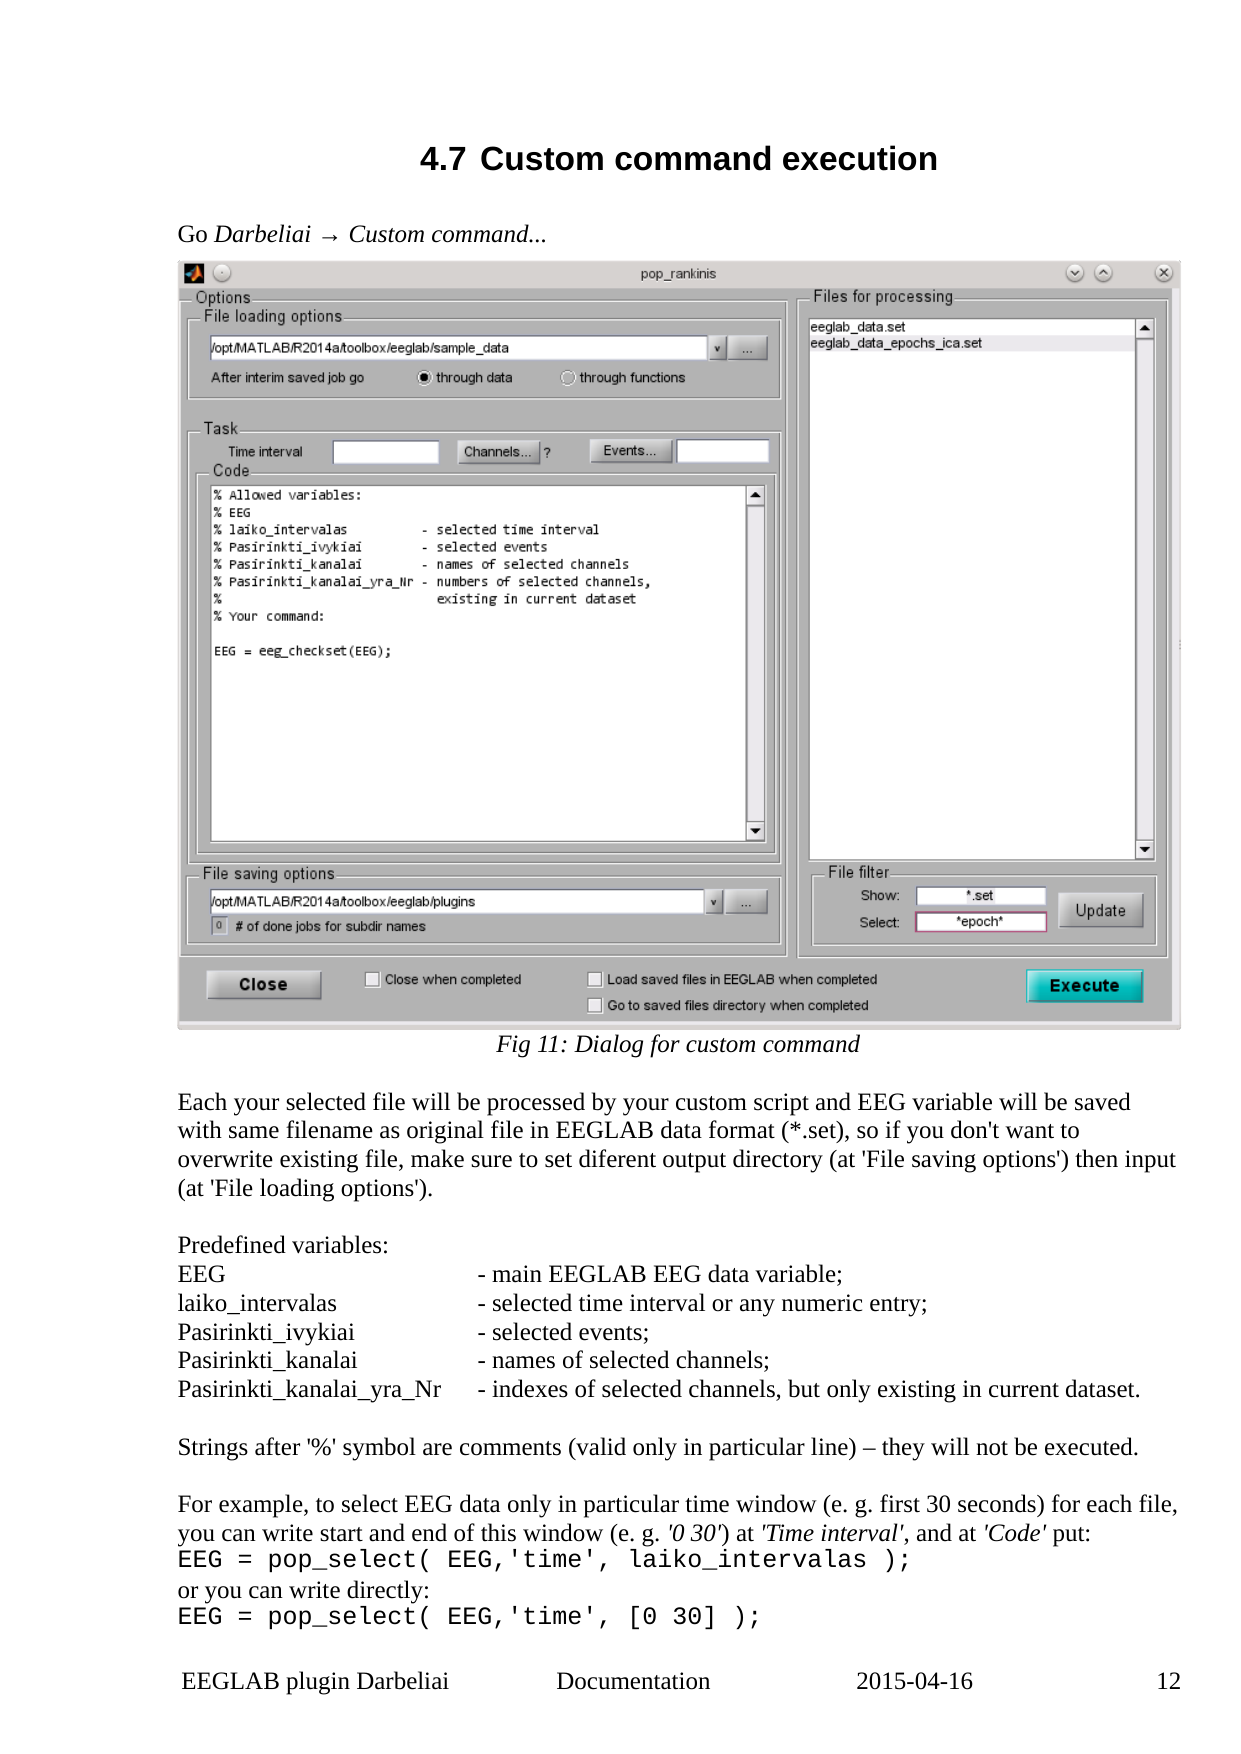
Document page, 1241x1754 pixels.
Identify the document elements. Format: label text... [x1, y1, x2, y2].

text Go Darbeliai → Custom command... [177, 219, 1181, 248]
text Pasirinkti_kanalai - names of selected channels; [177, 1346, 1181, 1374]
text or you can write directly: [177, 1575, 1181, 1604]
subtitle Custom command execution [177, 139, 1181, 178]
text EEG - main EEGLAB EEG data variable; [177, 1259, 1181, 1288]
text Strings after '%' symbol are comments (valid only in particular line) – they will not be executed. [177, 1432, 1181, 1461]
text Fig 11: Dialog for custom command [177, 1030, 1181, 1058]
text For example, to select EEG data only in particular time window (e. g. first 30 seconds) for each file, you can write start and end of this window (e. g. '0 30') at 'Time interval', and at 'Code' put: [177, 1489, 1181, 1547]
text EEG = pop_select( EEG,'time', laiko_intervalas ); [177, 1547, 1181, 1575]
text Predefined variables: [177, 1231, 1181, 1259]
text Pasirinkti_kanalai_yra_Nr - indexes of selected channels, but only existing in current dataset. [177, 1374, 1181, 1403]
text laiko_intervalas - selected time interval or any numeric entry; [177, 1288, 1181, 1317]
text EEG = pop_select( EEG,'time', [0 30] ); [177, 1604, 1181, 1632]
text Each your selected file will be processed by your custom script and EEG variable will be saved with same filename as original file in EEGLAB data format (*.set), so if you don't want to overwrite existing file, make sure to set diferent output directory (at 'File saving options') then input (at 'File loading options'). [177, 1087, 1181, 1202]
picture [177, 260, 1182, 1030]
text Pasirinkti_ivykiai - selected events; [177, 1317, 1181, 1346]
